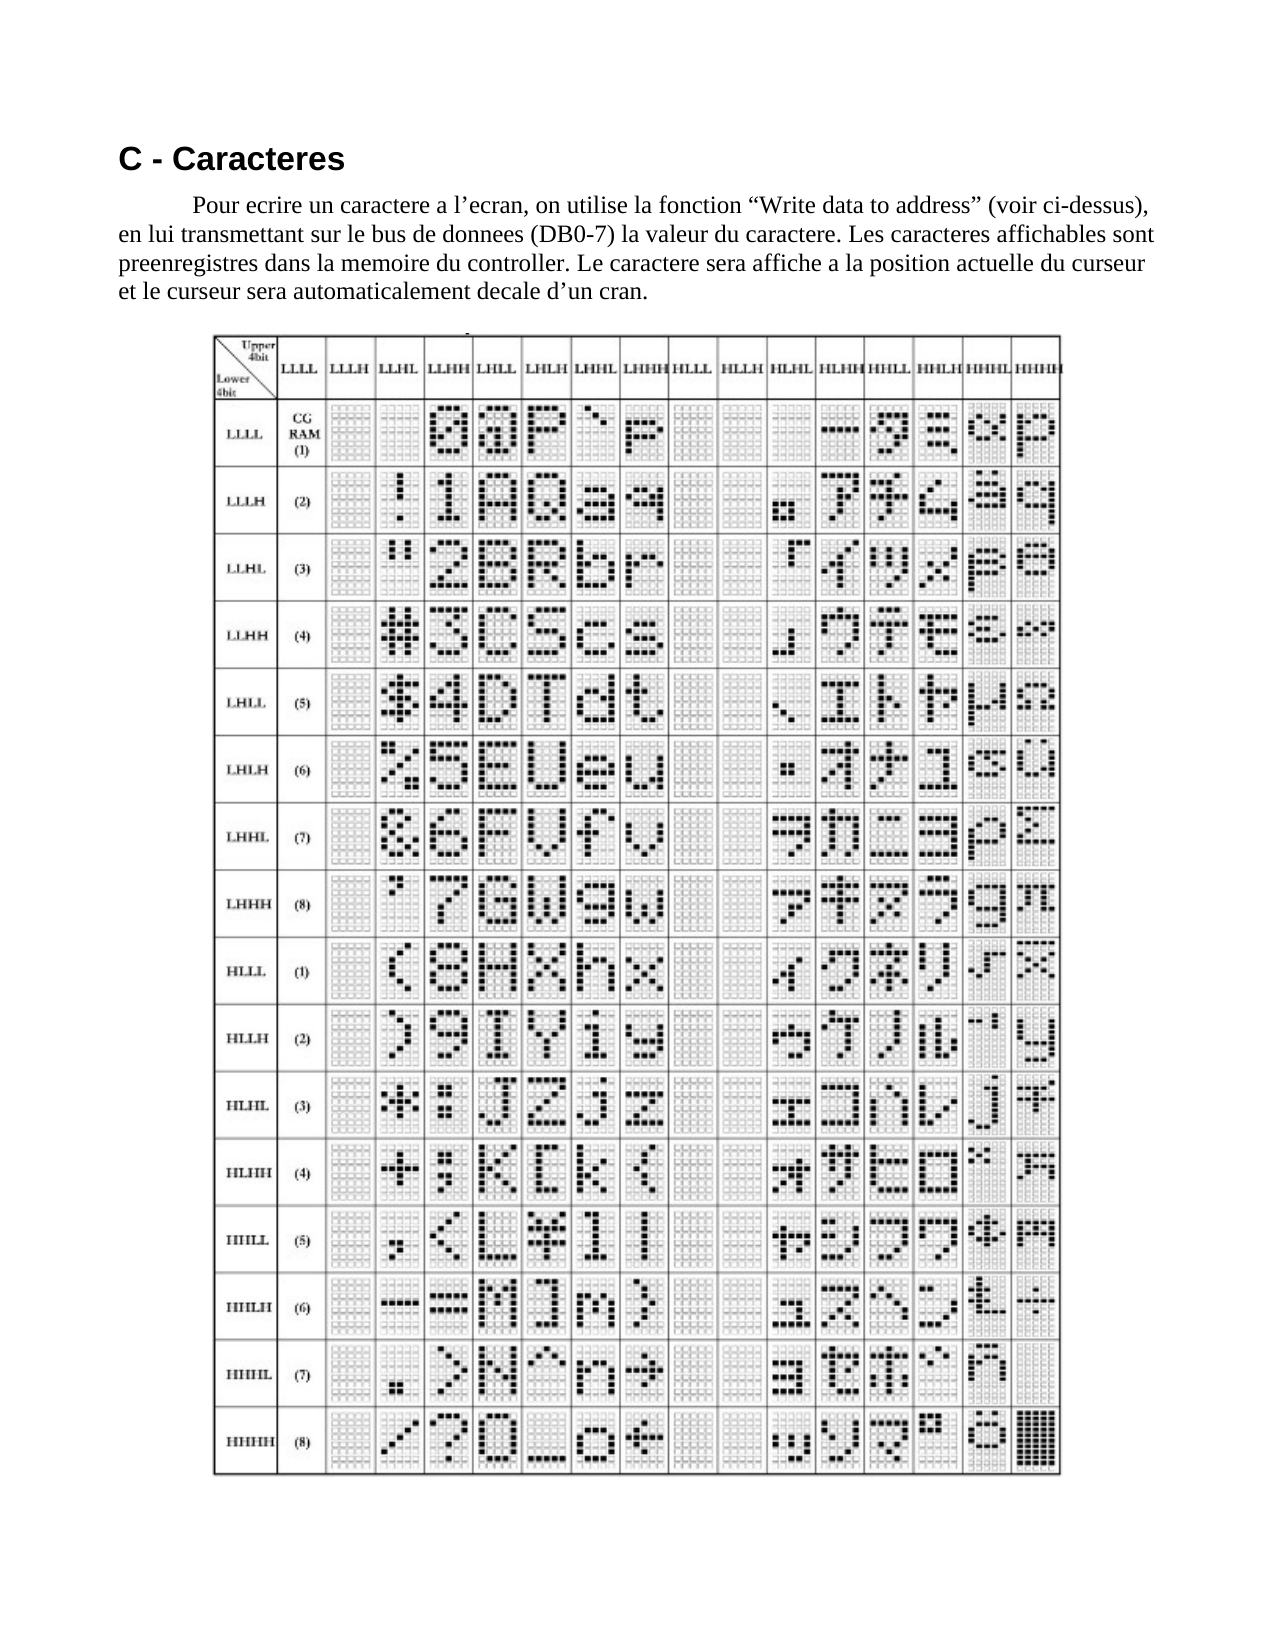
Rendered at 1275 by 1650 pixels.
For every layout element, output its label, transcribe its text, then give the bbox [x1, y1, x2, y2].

picture [211, 333, 1064, 1478]
subtitle C - Caracteres [118, 139, 1157, 178]
text Pour ecrire un caractere a l’ecran, on utilise la fonction “Write data to address” (voir ci-dessus), en lui transmettant sur le bus de donnees (DB0-7) la valeur du caractere. Les caracteres affichables sont preenregistres dans la memoire du controller. Le caractere sera affiche a la position actuelle du curseur et le curseur sera automaticalement decale d’un cran. [118, 190, 1157, 305]
